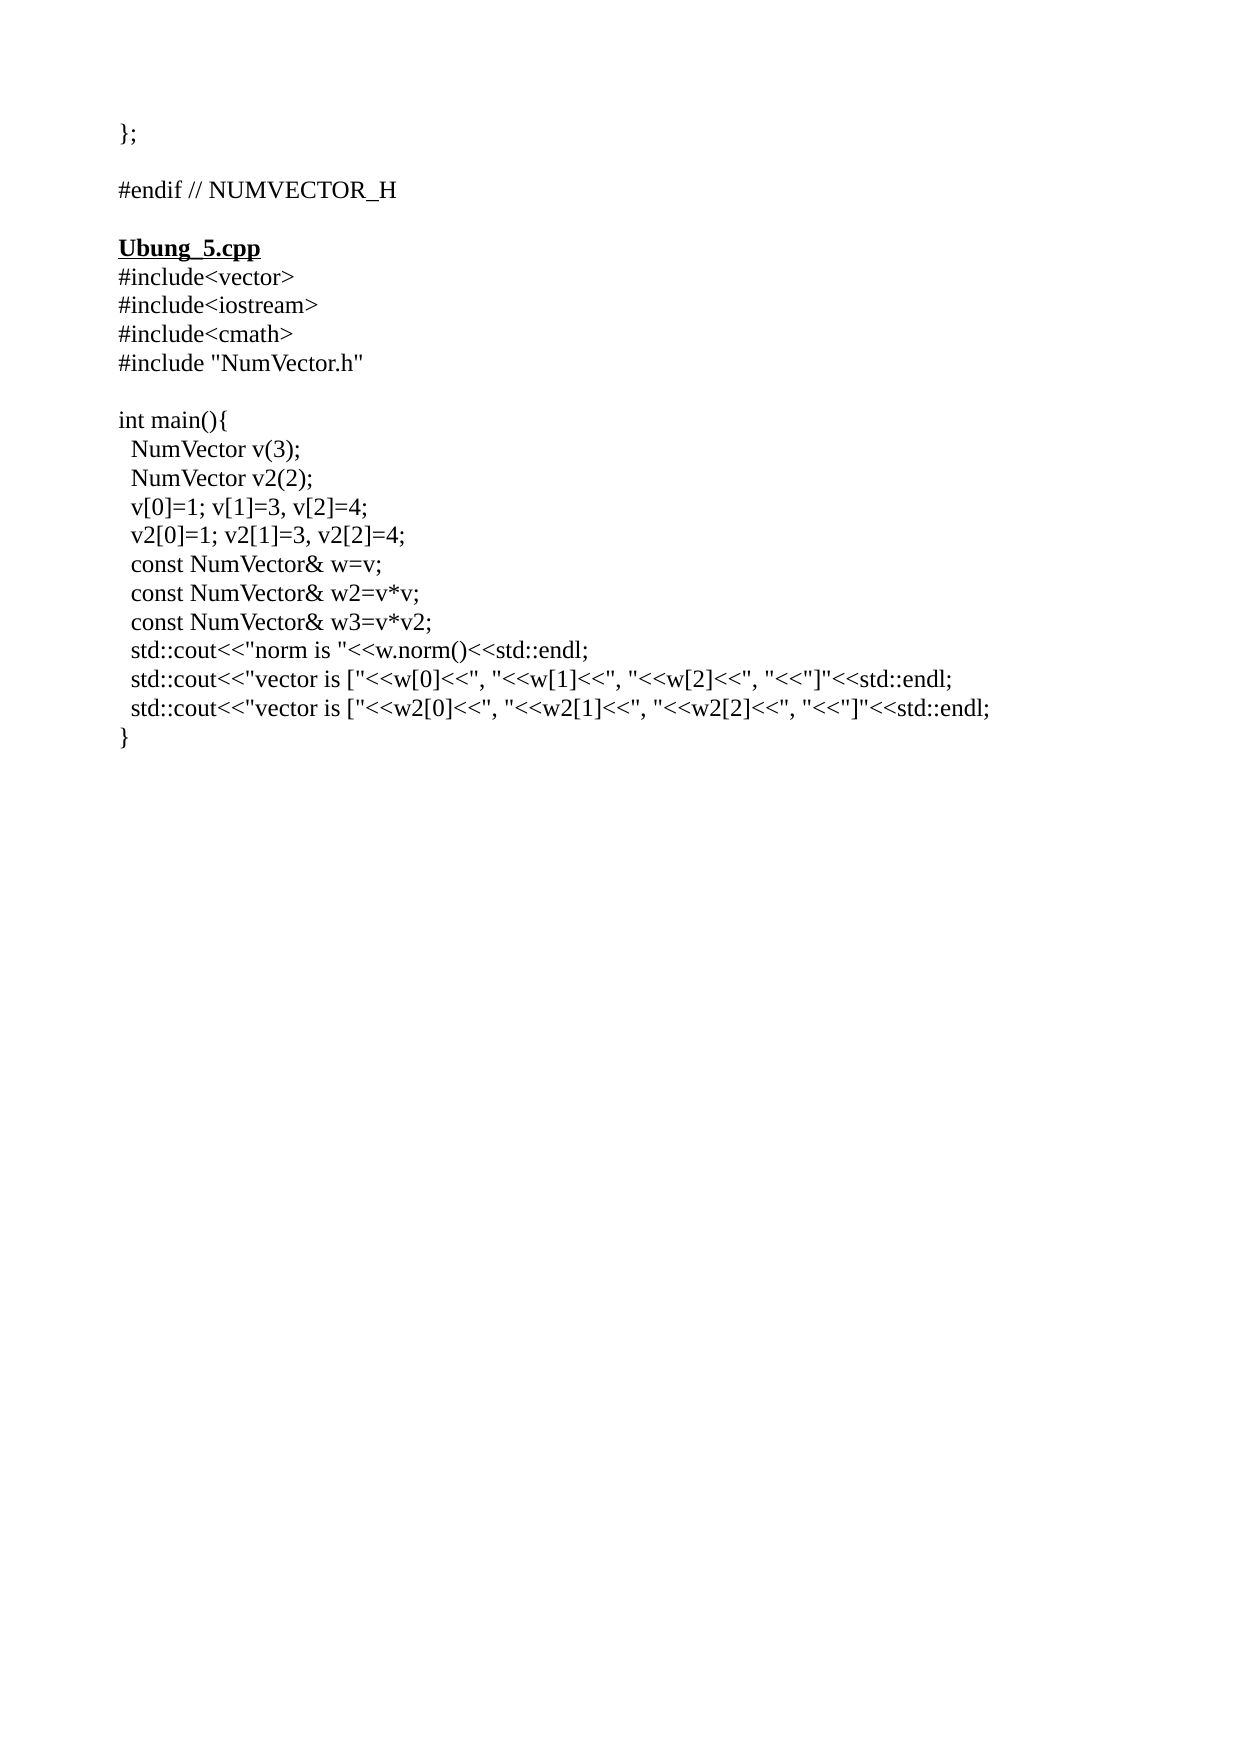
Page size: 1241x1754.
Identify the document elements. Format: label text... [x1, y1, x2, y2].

text std::cout<<"norm is "<<w.norm()<<std::endl; [118, 636, 1122, 664]
text const NumVector& w2=v*v; [118, 578, 1122, 607]
text #include<iostream> [118, 291, 1122, 319]
text v[0]=1; v[1]=3, v[2]=4; [118, 492, 1122, 521]
text NumVector v2(2); [118, 463, 1122, 492]
text v2[0]=1; v2[1]=3, v2[2]=4; [118, 521, 1122, 549]
text #endif // NUMVECTOR_H [118, 176, 1122, 204]
text NumVector v(3); [118, 434, 1122, 463]
text int main(){ [118, 406, 1122, 434]
text std::cout<<"vector is ["<<w[0]<<", "<<w[1]<<", "<<w[2]<<", "<<"]"<<std::endl; [118, 664, 1122, 693]
text #include<vector> [118, 262, 1122, 291]
text const NumVector& w3=v*v2; [118, 607, 1122, 636]
text std::cout<<"vector is ["<<w2[0]<<", "<<w2[1]<<", "<<w2[2]<<", "<<"]"<<std::endl; [118, 693, 1122, 722]
text #include "NumVector.h" [118, 348, 1122, 377]
text #include<cmath> [118, 319, 1122, 348]
text const NumVector& w=v; [118, 549, 1122, 578]
text } [118, 722, 1122, 751]
text }; [118, 118, 1122, 147]
text Ubung_5.cpp [118, 233, 1122, 262]
